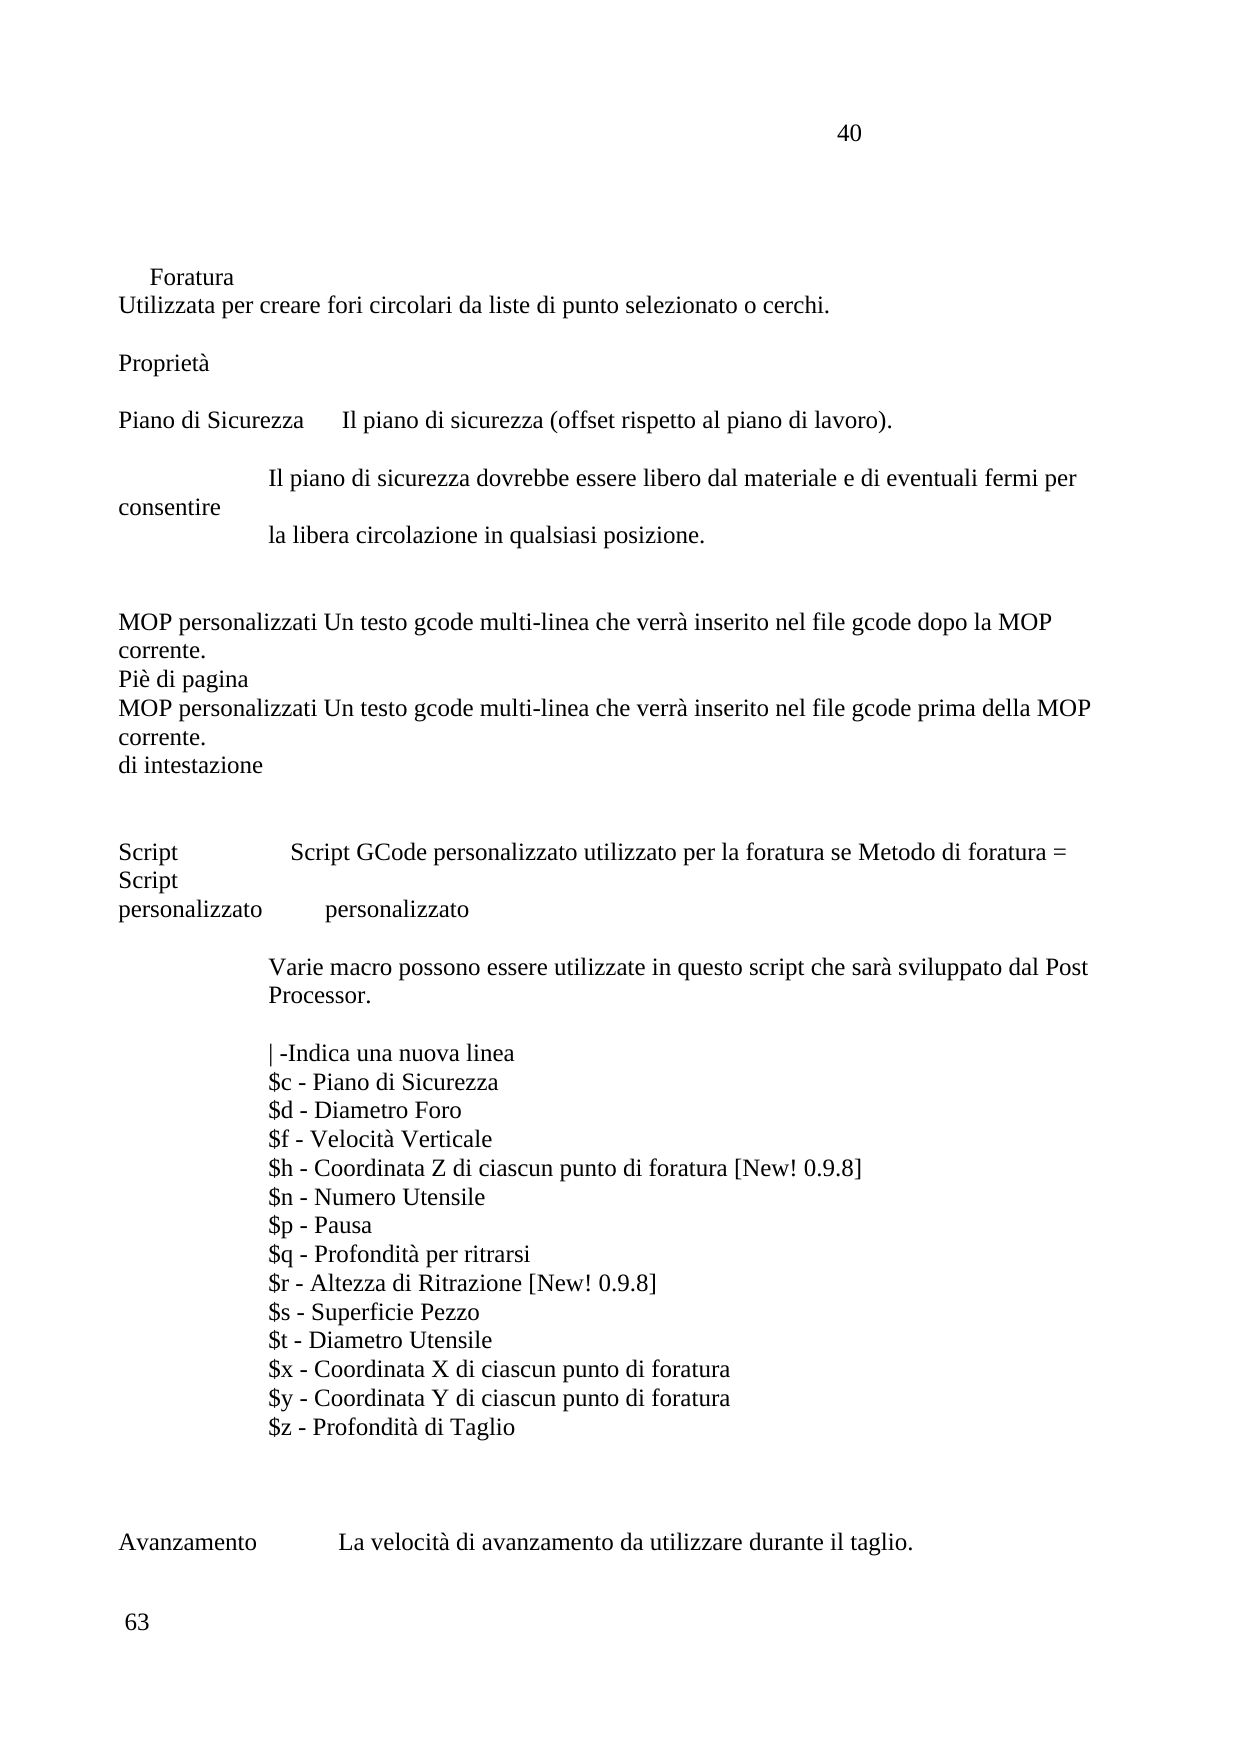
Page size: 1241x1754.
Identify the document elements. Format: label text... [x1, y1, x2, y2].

text | -Indica una nuova linea [118, 1038, 1122, 1067]
text $d - Diametro Foro [118, 1096, 1122, 1124]
text MOP personalizzati Un testo gcode multi-linea che verrà inserito nel file gcode prima della MOP corrente. [118, 693, 1122, 751]
text MOP personalizzati Un testo gcode multi-linea che verrà inserito nel file gcode dopo la MOP corrente. [118, 607, 1122, 664]
text Piè di pagina [118, 664, 1122, 693]
text la libera circolazione in qualsiasi posizione. [118, 521, 1122, 549]
text Processor. [118, 981, 1122, 1009]
text $f - Velocità Verticale [118, 1124, 1122, 1153]
text $p - Pausa [118, 1211, 1122, 1239]
text Il piano di sicurezza dovrebbe essere libero dal materiale e di eventuali fermi per consentire [118, 463, 1122, 521]
text $r - Altezza di Ritrazione [New! 0.9.8] [118, 1268, 1122, 1297]
text $h - Coordinata Z di ciascun punto di foratura [New! 0.9.8] [118, 1153, 1122, 1182]
text $x - Coordinata X di ciascun punto di foratura [118, 1354, 1122, 1383]
text Utilizzata per creare fori circolari da liste di punto selezionato o cerchi. [118, 291, 1122, 319]
text di intestazione [118, 751, 1122, 779]
text $z - Profondità di Taglio [118, 1412, 1122, 1441]
text $y - Coordinata Y di ciascun punto di foratura [118, 1383, 1122, 1412]
text personalizzato personalizzato [118, 894, 1122, 923]
text Varie macro possono essere utilizzate in questo script che sarà sviluppato dal Post [118, 952, 1122, 981]
text Avanzamento La velocità di avanzamento da utilizzare durante il taglio. [118, 1527, 1122, 1556]
text 40 [118, 118, 1122, 147]
text Proprietà [118, 348, 1122, 377]
text $q - Profondità per ritrarsi [118, 1239, 1122, 1268]
text $t - Diametro Utensile [118, 1326, 1122, 1354]
text Foratura [118, 262, 1122, 291]
text $s - Superficie Pezzo [118, 1297, 1122, 1326]
text Piano di Sicurezza Il piano di sicurezza (offset rispetto al piano di lavoro). [118, 406, 1122, 434]
text $c - Piano di Sicurezza [118, 1067, 1122, 1096]
text Script Script GCode personalizzato utilizzato per la foratura se Metodo di foratura = Script [118, 837, 1122, 894]
text $n - Numero Utensile [118, 1182, 1122, 1211]
